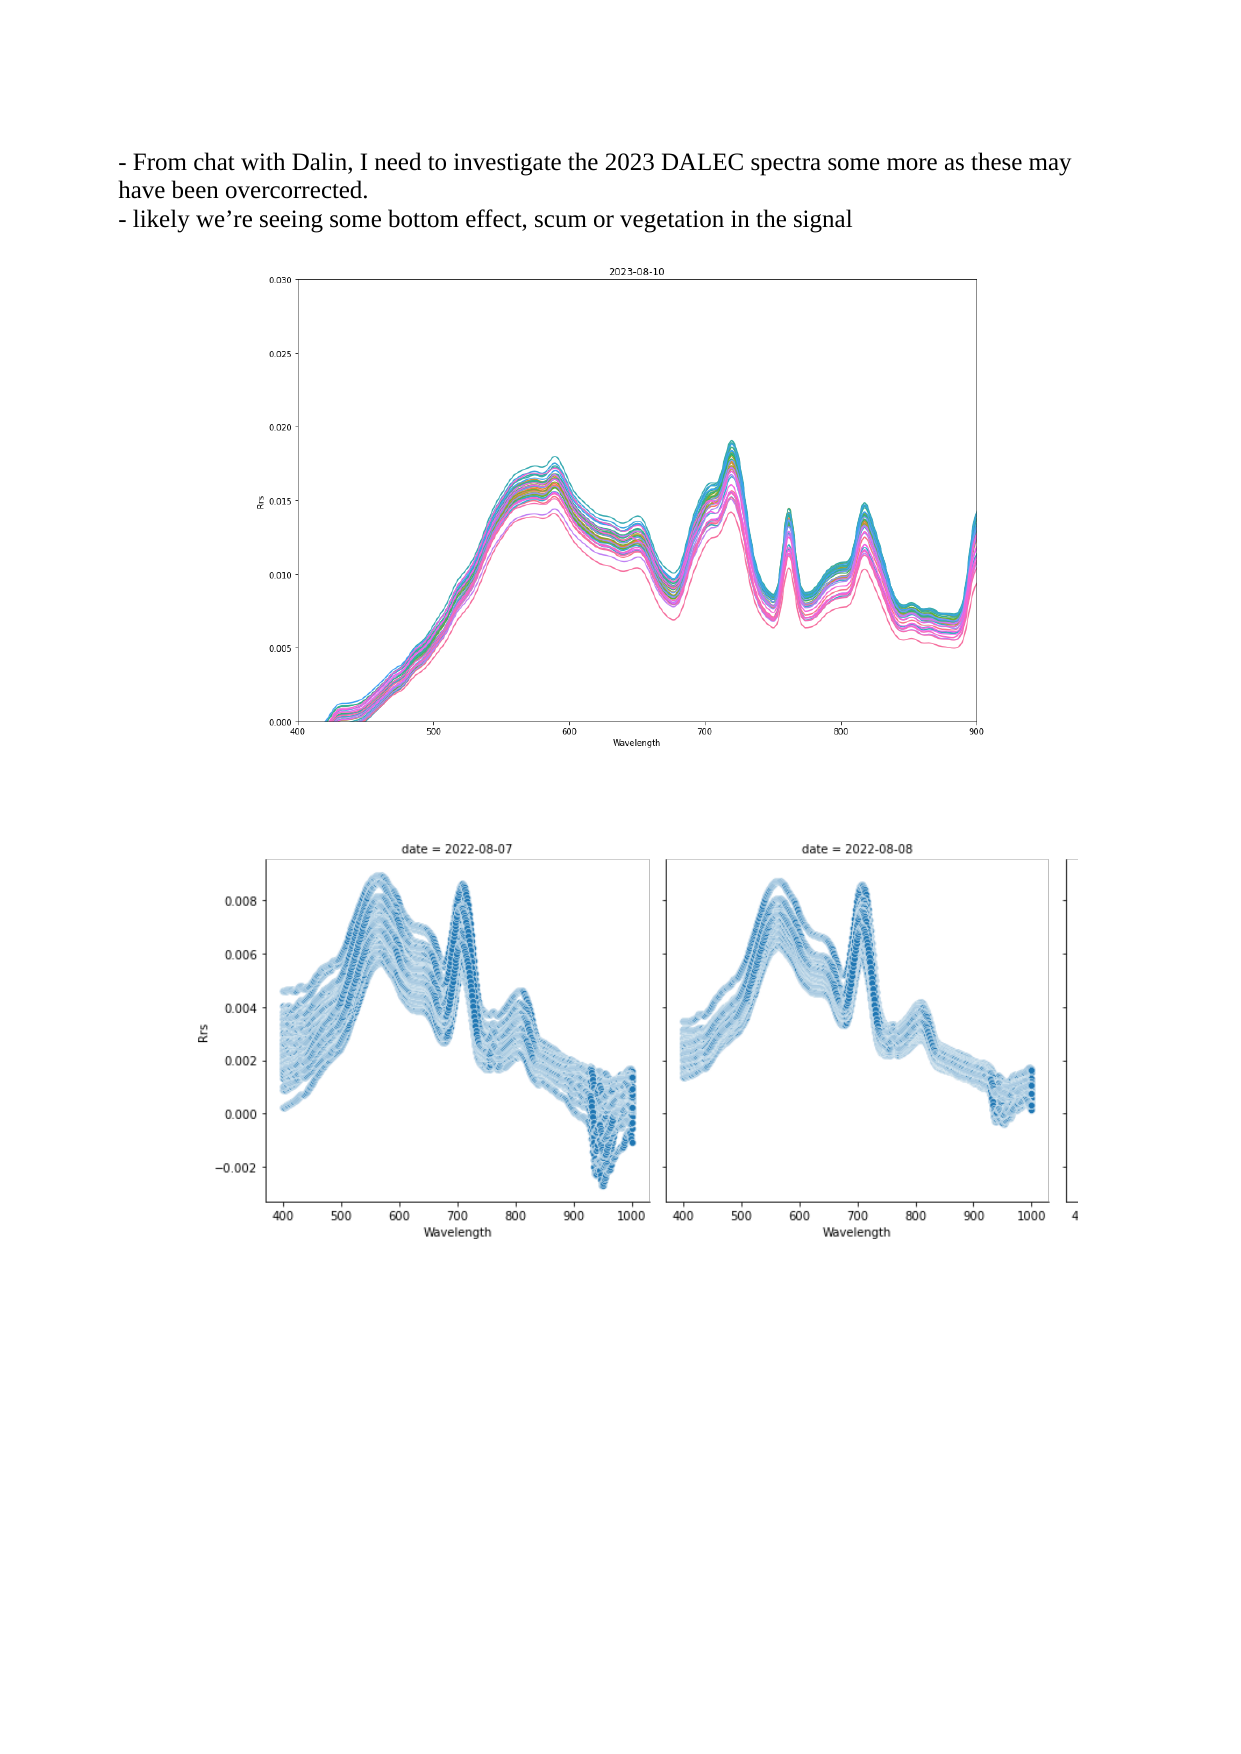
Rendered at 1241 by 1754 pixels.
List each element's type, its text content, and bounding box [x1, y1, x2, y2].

picture [251, 261, 989, 752]
text - likely we’re seeing some bottom effect, scum or vegetation in the signal [118, 204, 1122, 233]
text - From chat with Dalin, I need to investigate the 2023 DALEC spectra some more as these may have been overcorrected. [118, 147, 1122, 204]
